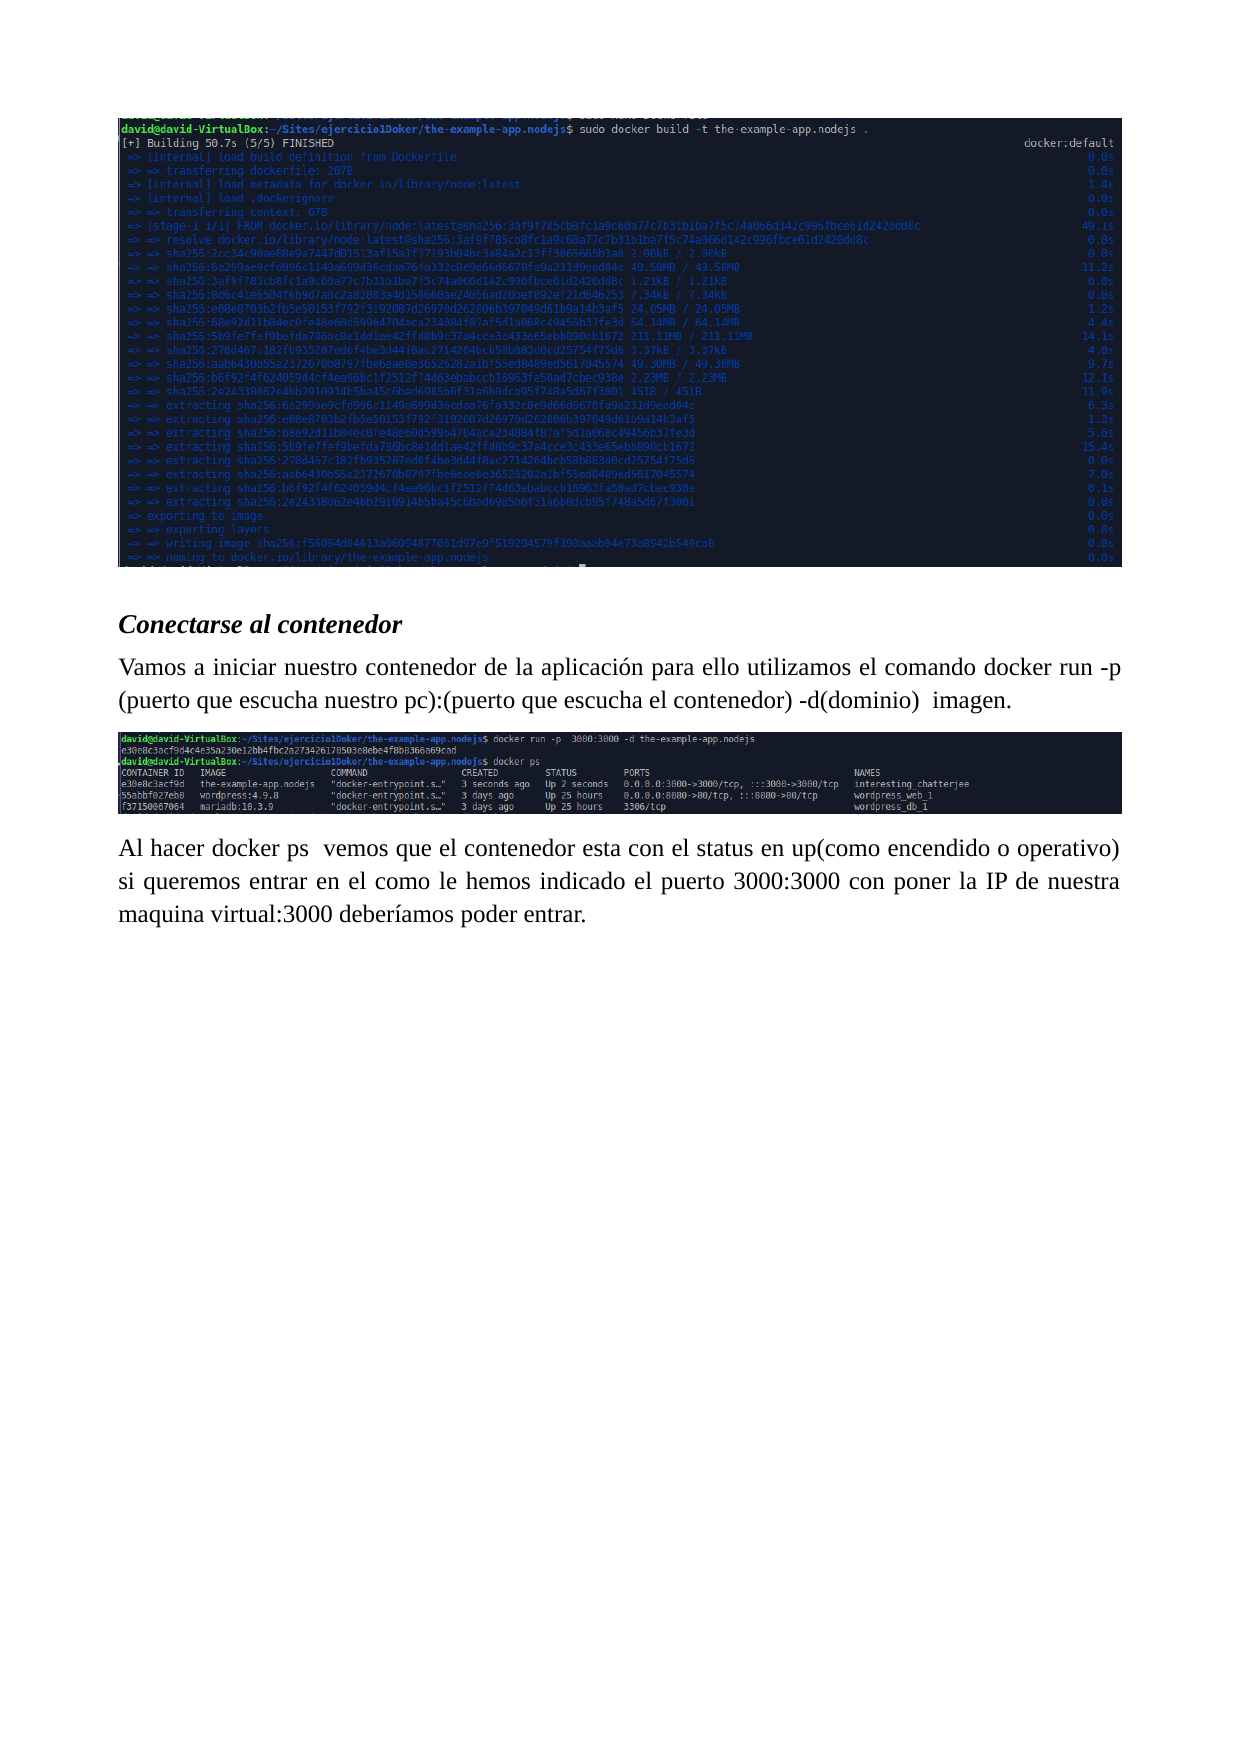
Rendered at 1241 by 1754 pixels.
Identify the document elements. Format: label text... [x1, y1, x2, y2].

text Al hacer docker ps vemos que el contenedor esta con el status en up(como encendido o operativo) si queremos entrar en el como le hemos indicado el puerto 3000:3000 con poner la IP de nuestra maquina virtual:3000 deberíamos poder entrar. [118, 833, 1122, 928]
text Vamos a iniciar nuestro contenedor de la aplicación para ello utilizamos el comando docker run -p (puerto que escucha nuestro pc):(puerto que escucha el contenedor) -d(dominio) imagen. [118, 652, 1122, 714]
picture [118, 118, 1123, 567]
picture [118, 732, 1123, 814]
subtitle Conectarse al contenedor [118, 608, 1122, 639]
